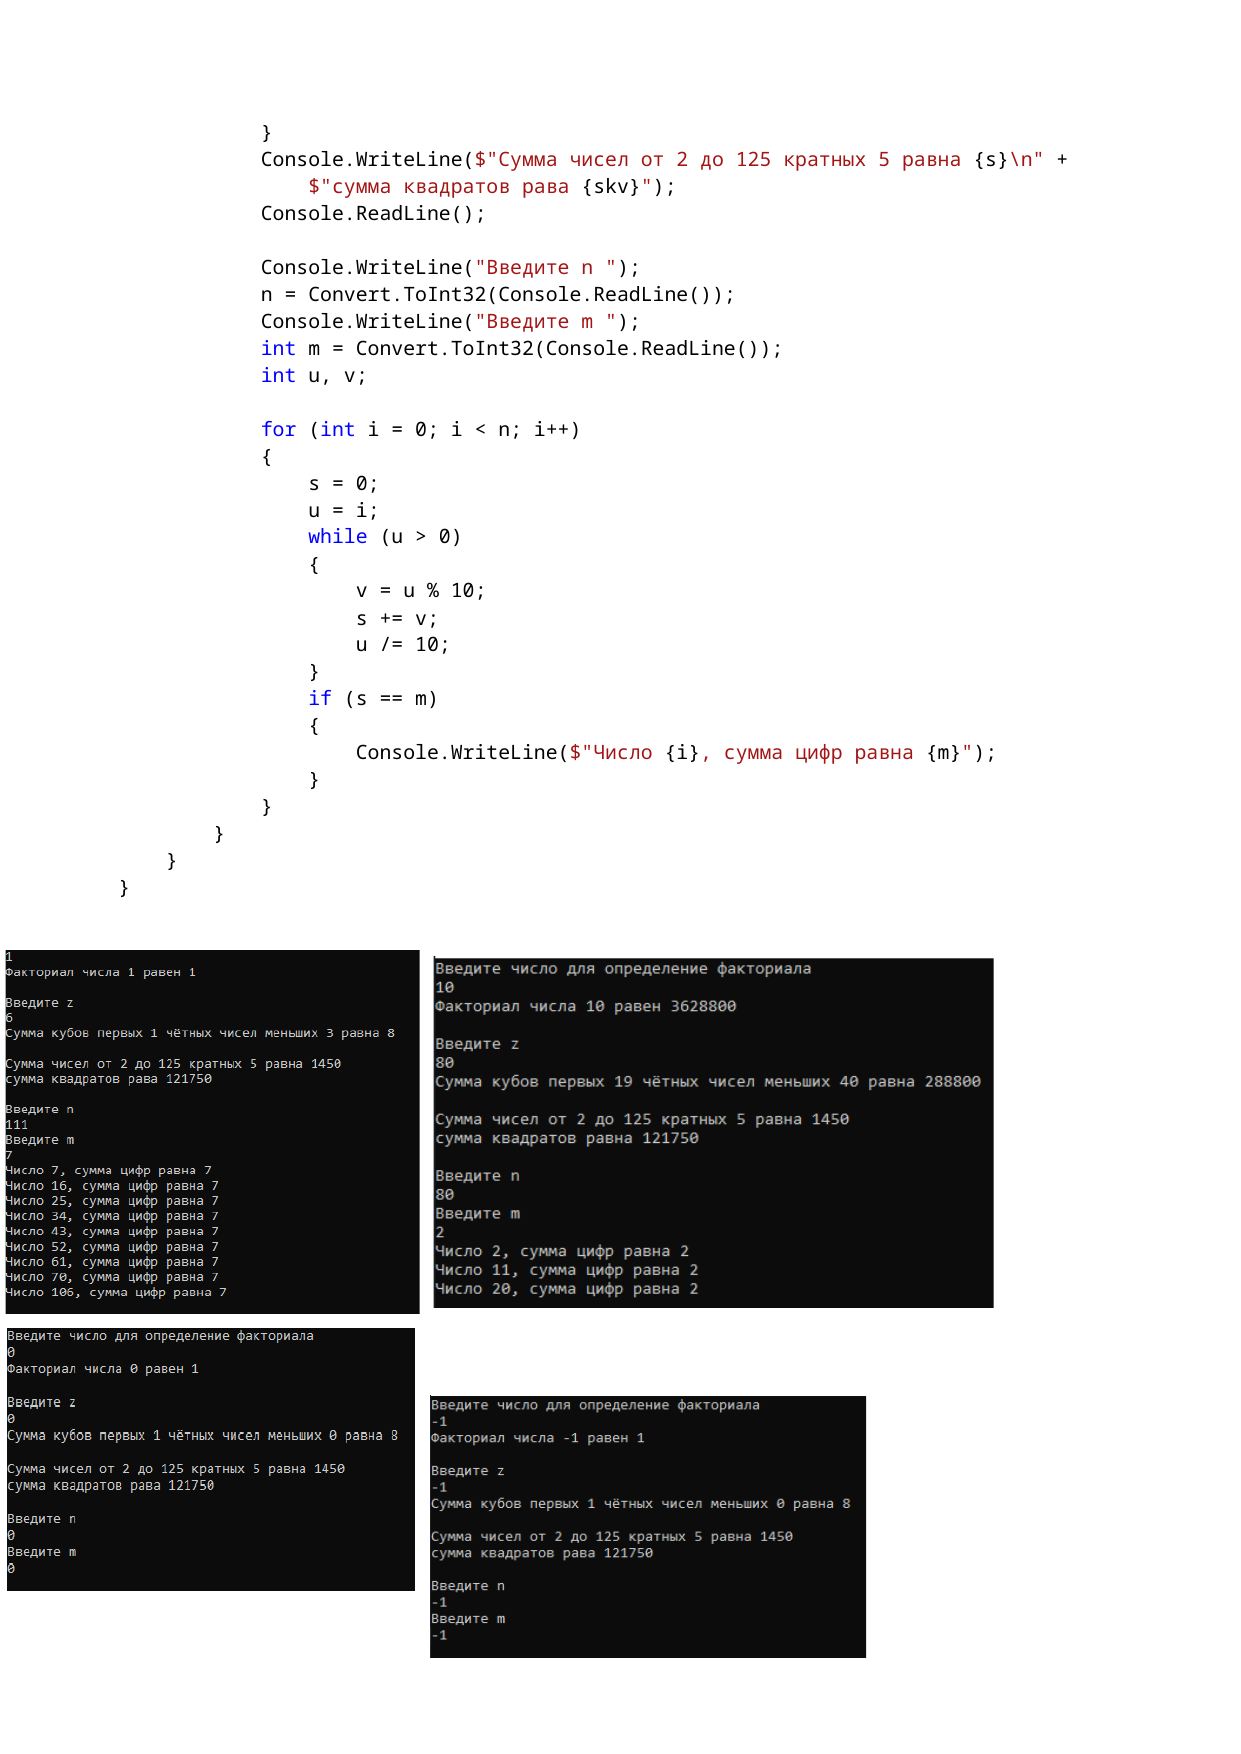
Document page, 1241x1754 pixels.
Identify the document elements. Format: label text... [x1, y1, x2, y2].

text v = u % 10; [118, 577, 1122, 604]
text int m = Convert.ToInt32(Console.ReadLine()); [118, 334, 1122, 361]
text } [118, 847, 1122, 873]
text } [118, 793, 1122, 819]
text $"сумма квадратов рава {skv}"); [118, 172, 1122, 199]
text } [118, 118, 1122, 145]
text Console.ReadLine(); [118, 199, 1122, 226]
text Console.WriteLine($"Число {i}, сумма цифр равна {m}"); [118, 739, 1122, 766]
text { [118, 712, 1122, 739]
text Console.WriteLine("Введите m "); [118, 307, 1122, 334]
text } [118, 658, 1122, 685]
text } [118, 873, 1122, 901]
text while (u > 0) [118, 523, 1122, 550]
text } [118, 819, 1122, 847]
text int u, v; [118, 361, 1122, 388]
picture [430, 1395, 867, 1658]
text Console.WriteLine($"Сумма чисел от 2 до 125 кратных 5 равна {s}\n" + [118, 145, 1122, 172]
text { [118, 550, 1122, 577]
text u = i; [118, 496, 1122, 523]
text if (s == m) [118, 685, 1122, 712]
picture [5, 950, 420, 1314]
text u /= 10; [118, 631, 1122, 658]
picture [433, 956, 994, 1308]
text for (int i = 0; i < n; i++) [118, 415, 1122, 442]
text } [118, 766, 1122, 793]
text Console.WriteLine("Введите n "); [118, 253, 1122, 280]
text n = Convert.ToInt32(Console.ReadLine()); [118, 280, 1122, 307]
text s = 0; [118, 469, 1122, 496]
text { [118, 442, 1122, 469]
picture [7, 1328, 415, 1591]
text s += v; [118, 604, 1122, 631]
